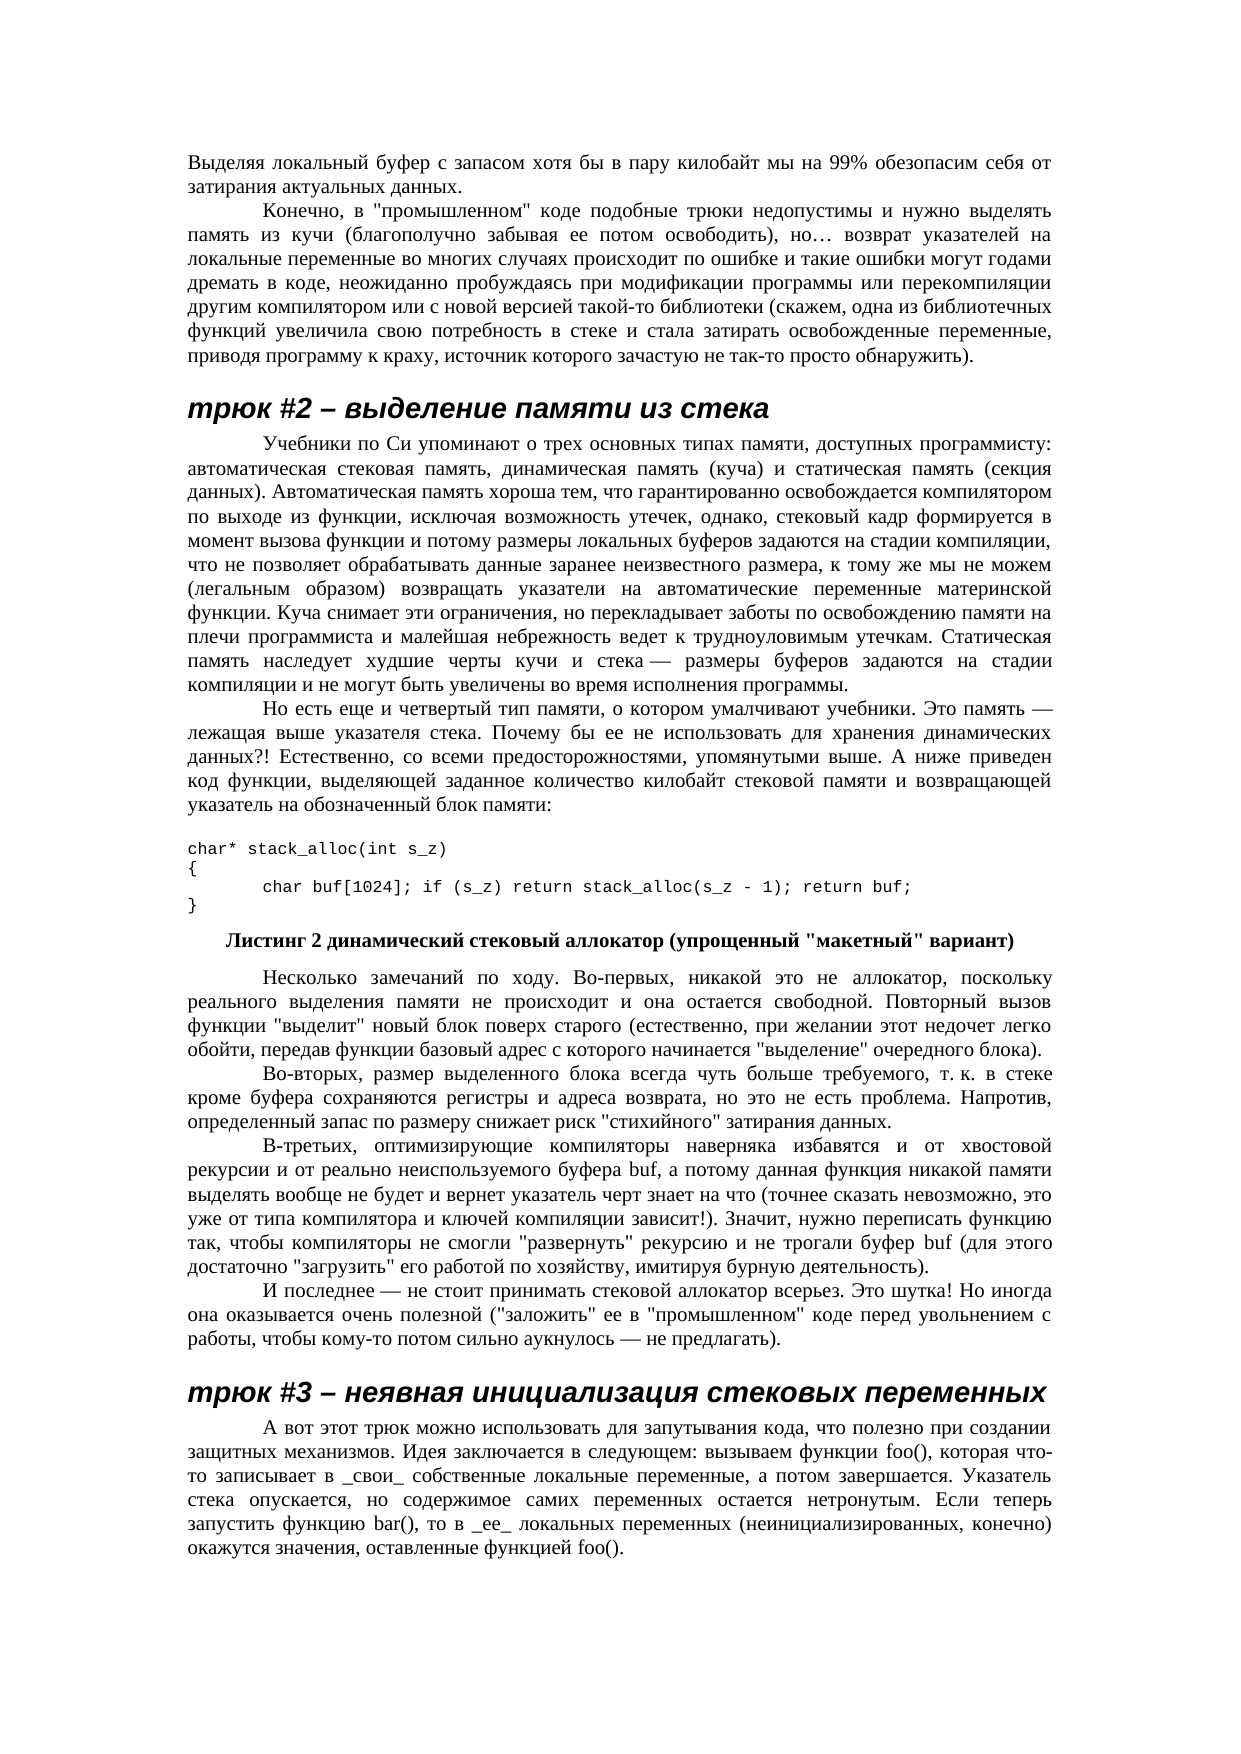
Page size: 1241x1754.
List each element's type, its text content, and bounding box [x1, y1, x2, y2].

text Выделяя локальный буфер с запасом хотя бы в пару килобайт мы на 99% обезопасим себя от затирания актуальных данных. [187, 150, 1053, 198]
text Конечно, в "промышленном" коде подобные трюки недопустимы и нужно выделять память из кучи (благополучно забывая ее потом освободить), но… возврат указателей на локальные переменные во многих случаях происходит по ошибке и такие ошибки могут годами дремать в коде, неожиданно пробуждаясь при модификации программы или перекомпиляции другим компилятором или с новой версией такой-то библиотеки (скажем, одна из библиотечных функций увеличила свою потребность в стеке и стала затирать освобожденные переменные, приводя программу к краху, источник которого зачастую не так-то просто обнаружить). [187, 198, 1053, 367]
subtitle трюк #2 – выделение памяти из стека [187, 392, 1053, 425]
text В-третьих, оптимизирующие компиляторы наверняка избавятся и от хвостовой рекурсии и от реально неиспользуемого буфера buf, а потому данная функция никакой памяти выделять вообще не будет и вернет указатель черт знает на что (точнее сказать невозможно, это уже от типа компилятора и ключей компиляции зависит!). Значит, нужно переписать функцию так, чтобы компиляторы не смогли "развернуть" рекурсию и не трогали буфер buf (для этого достаточно "загрузить" его работой по хозяйству, имитируя бурную деятельность). [187, 1133, 1053, 1278]
text И последнее — не стоит принимать стековой аллокатор всерьез. Это шутка! Но иногда она оказывается очень полезной ("заложить" ее в "промышленном" коде перед увольнением с работы, чтобы кому-то потом сильно аукнулось — не предлагать). [187, 1278, 1053, 1350]
text А вот этот трюк можно использовать для запутывания кода, что полезно при создании защитных механизмов. Идея заключается в следующем: вызываем функции foo(), которая что-то записывает в _свои_ собственные локальные переменные, а потом завершается. Указатель стека опускается, но содержимое самих переменных остается нетронутым. Если теперь запустить функцию bar(), то в _ее_ локальных переменных (неинициализированных, конечно) окажутся значения, оставленные функцией foo(). [187, 1415, 1053, 1559]
text Учебники по Си упоминают о трех основных типах памяти, доступных программисту: автоматическая стековая память, динамическая память (куча) и статическая память (секция данных). Автоматическая память хороша тем, что гарантированно освобождается компилятором по выходе из функции, исключая возможность утечек, однако, стековый кадр формируется в момент вызова функции и потому размеры локальных буферов задаются на стадии компиляции, что не позволяет обрабатывать данные заранее неизвестного размера, к тому же мы не можем (легальным образом) возвращать указатели на автоматические переменные материнской функции. Куча снимает эти ограничения, но перекладывает заботы по освобождению памяти на плечи программиста и малейшая небрежность ведет к трудноуловимым утечкам. Статическая память наследует худшие черты кучи и стека — размеры буферов задаются на стадии компиляции и не могут быть увеличены во время исполнения программы. [187, 431, 1053, 696]
text Во-вторых, размер выделенного блока всегда чуть больше требуемого, т. к. в стеке кроме буфера сохраняются регистры и адреса возврата, но это не есть проблема. Напротив, определенный запас по размеру снижает риск "стихийного" затирания данных. [187, 1061, 1053, 1133]
text } [187, 897, 1053, 916]
subtitle трюк #3 – неявная инициализация стековых переменных [187, 1375, 1053, 1408]
text char* stack_alloc(int s_z) [187, 840, 1053, 859]
text char buf[1024]; if (s_z) return stack_alloc(s_z - 1); return buf; [187, 878, 1053, 897]
text Но есть еще и четвертый тип памяти, о котором умалчивают учебники. Это память — лежащая выше указателя стека. Почему бы ее не использовать для хранения динамических данных?! Естественно, со всеми предосторожностями, упомянутыми выше. А ниже приведен код функции, выделяющей заданное количество килобайт стековой памяти и возвращающей указатель на обозначенный блок памяти: [187, 696, 1053, 816]
text { [187, 859, 1053, 878]
text Несколько замечаний по ходу. Во-первых, никакой это не аллокатор, поскольку реального выделения памяти не происходит и она остается свободной. Повторный вызов функции "выделит" новый блок поверх старого (естественно, при желании этот недочет легко обойти, передав функции базовый адрес с которого начинается "выделение" очередного блока). [187, 965, 1053, 1061]
text Листинг 2 динамический стековый аллокатор (упрощенный "макетный" вариант) [187, 928, 1053, 952]
